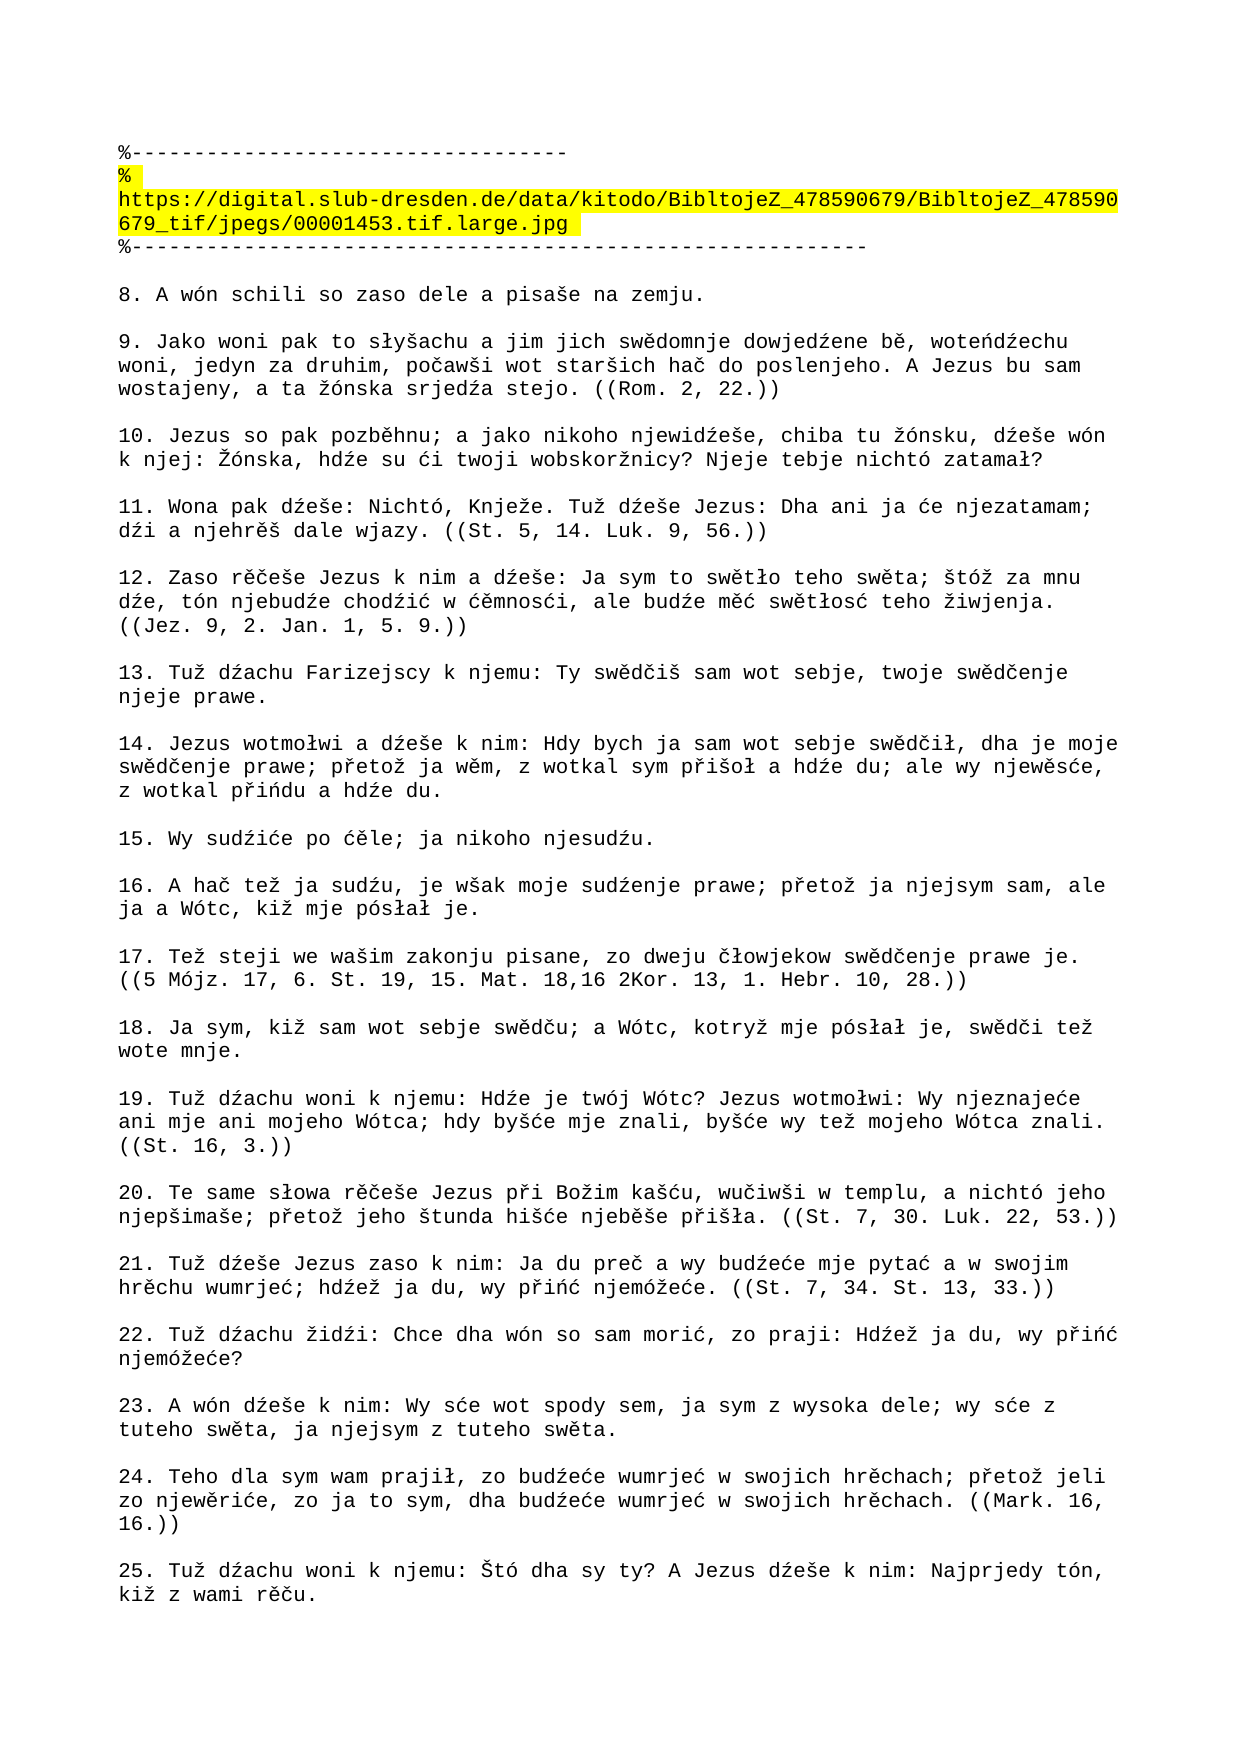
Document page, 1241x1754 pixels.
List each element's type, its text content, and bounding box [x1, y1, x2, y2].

text 23. A wón dźeše k nim: Wy sće wot spody sem, ja sym z wysoka dele; wy sće z tuteho swěta, ja njejsym z tuteho swěta. [118, 1395, 1122, 1442]
text 22. Tuž dźachu židźi: Chce dha wón so sam morić, zo praji: Hdźež ja du, wy přińć njemóžeće? [118, 1324, 1122, 1371]
text % https://digital.slub-dresden.de/data/kitodo/BibltojeZ_478590679/BibltojeZ_478590679_tif/jpegs/00001453.tif.large.jpg [118, 165, 1122, 236]
text 10. Jezus so pak pozběhnu; a jako nikoho njewidźeše, chiba tu žónsku, dźeše wón k njej: Žónska, hdźe su ći twoji wobskoržnicy? Njeje tebje nichtó zatamał? [118, 426, 1122, 473]
text 20. Te same słowa rěčeše Jezus při Božim kašću, wučiwši w templu, a nichtó jeho njepšimaše; přetož jeho štunda hišće njeběše přišła. ((St. 7, 30. Luk. 22, 53.)) [118, 1182, 1122, 1229]
text 9. Jako woni pak to słyšachu a jim jich swědomnje dowjedźene bě, woteńdźechu woni, jedyn za druhim, počawši wot staršich hač do poslenjeho. A Jezus bu sam wostajeny, a ta žónska srjedźa stejo. ((Rom. 2, 22.)) [118, 331, 1122, 402]
text 8. A wón schili so zaso dele a pisaše na zemju. [118, 284, 1122, 307]
text 14. Jezus wotmołwi a dźeše k nim: Hdy bych ja sam wot sebje swědčił, dha je moje swědčenje prawe; přetož ja wěm, z wotkal sym přišoł a hdźe du; ale wy njewěsće, z wotkal přińdu a hdźe du. [118, 733, 1122, 804]
text %----------------------------------------------------------- [118, 236, 1122, 260]
text 11. Wona pak dźeše: Nichtó, Knježe. Tuž dźeše Jezus: Dha ani ja će njezatamam; dźi a njehrěš dale wjazy. ((St. 5, 14. Luk. 9, 56.)) [118, 496, 1122, 544]
text 25. Tuž dźachu woni k njemu: Štó dha sy ty? A Jezus dźeše k nim: Najprjedy tón, kiž z wami rěču. [118, 1561, 1122, 1608]
text 15. Wy sudźiće po ćěle; ja nikoho njesudźu. [118, 827, 1122, 851]
text 21. Tuž dźeše Jezus zaso k nim: Ja du preč a wy budźeće mje pytać a w swojim hrěchu wumrjeć; hdźež ja du, wy přińć njemóžeće. ((St. 7, 34. St. 13, 33.)) [118, 1253, 1122, 1300]
text 16. A hač tež ja sudźu, je wšak moje sudźenje prawe; přetož ja njejsym sam, ale ja a Wótc, kiž mje pósłał je. [118, 875, 1122, 922]
text 24. Teho dla sym wam prajił, zo budźeće wumrjeć w swojich hrěchach; přetož jeli zo njewěriće, zo ja to sym, dha budźeće wumrjeć w swojich hrěchach. ((Mark. 16, 16.)) [118, 1466, 1122, 1537]
text %----------------------------------- [118, 142, 1122, 165]
text 13. Tuž dźachu Farizejscy k njemu: Ty swědčiš sam wot sebje, twoje swědčenje njeje prawe. [118, 662, 1122, 709]
text 17. Tež steji we wašim zakonju pisane, zo dweju čłowjekow swědčenje prawe je. ((5 Mójz. 17, 6. St. 19, 15. Mat. 18,16 2Kor. 13, 1. Hebr. 10, 28.)) [118, 946, 1122, 993]
text 19. Tuž dźachu woni k njemu: Hdźe je twój Wótc? Jezus wotmołwi: Wy njeznajeće ani mje ani mojeho Wótca; hdy byšće mje znali, byšće wy tež mojeho Wótca znali. ((St. 16, 3.)) [118, 1088, 1122, 1158]
text 12. Zaso rěčeše Jezus k nim a dźeše: Ja sym to swětło teho swěta; štóž za mnu dźe, tón njebudźe chodźić w ćěmnosći, ale budźe měć swětłosć teho žiwjenja. ((Jez. 9, 2. Jan. 1, 5. 9.)) [118, 567, 1122, 638]
text 18. Ja sym, kiž sam wot sebje swědču; a Wótc, kotryž mje pósłał je, swědči tež wote mnje. [118, 1017, 1122, 1064]
